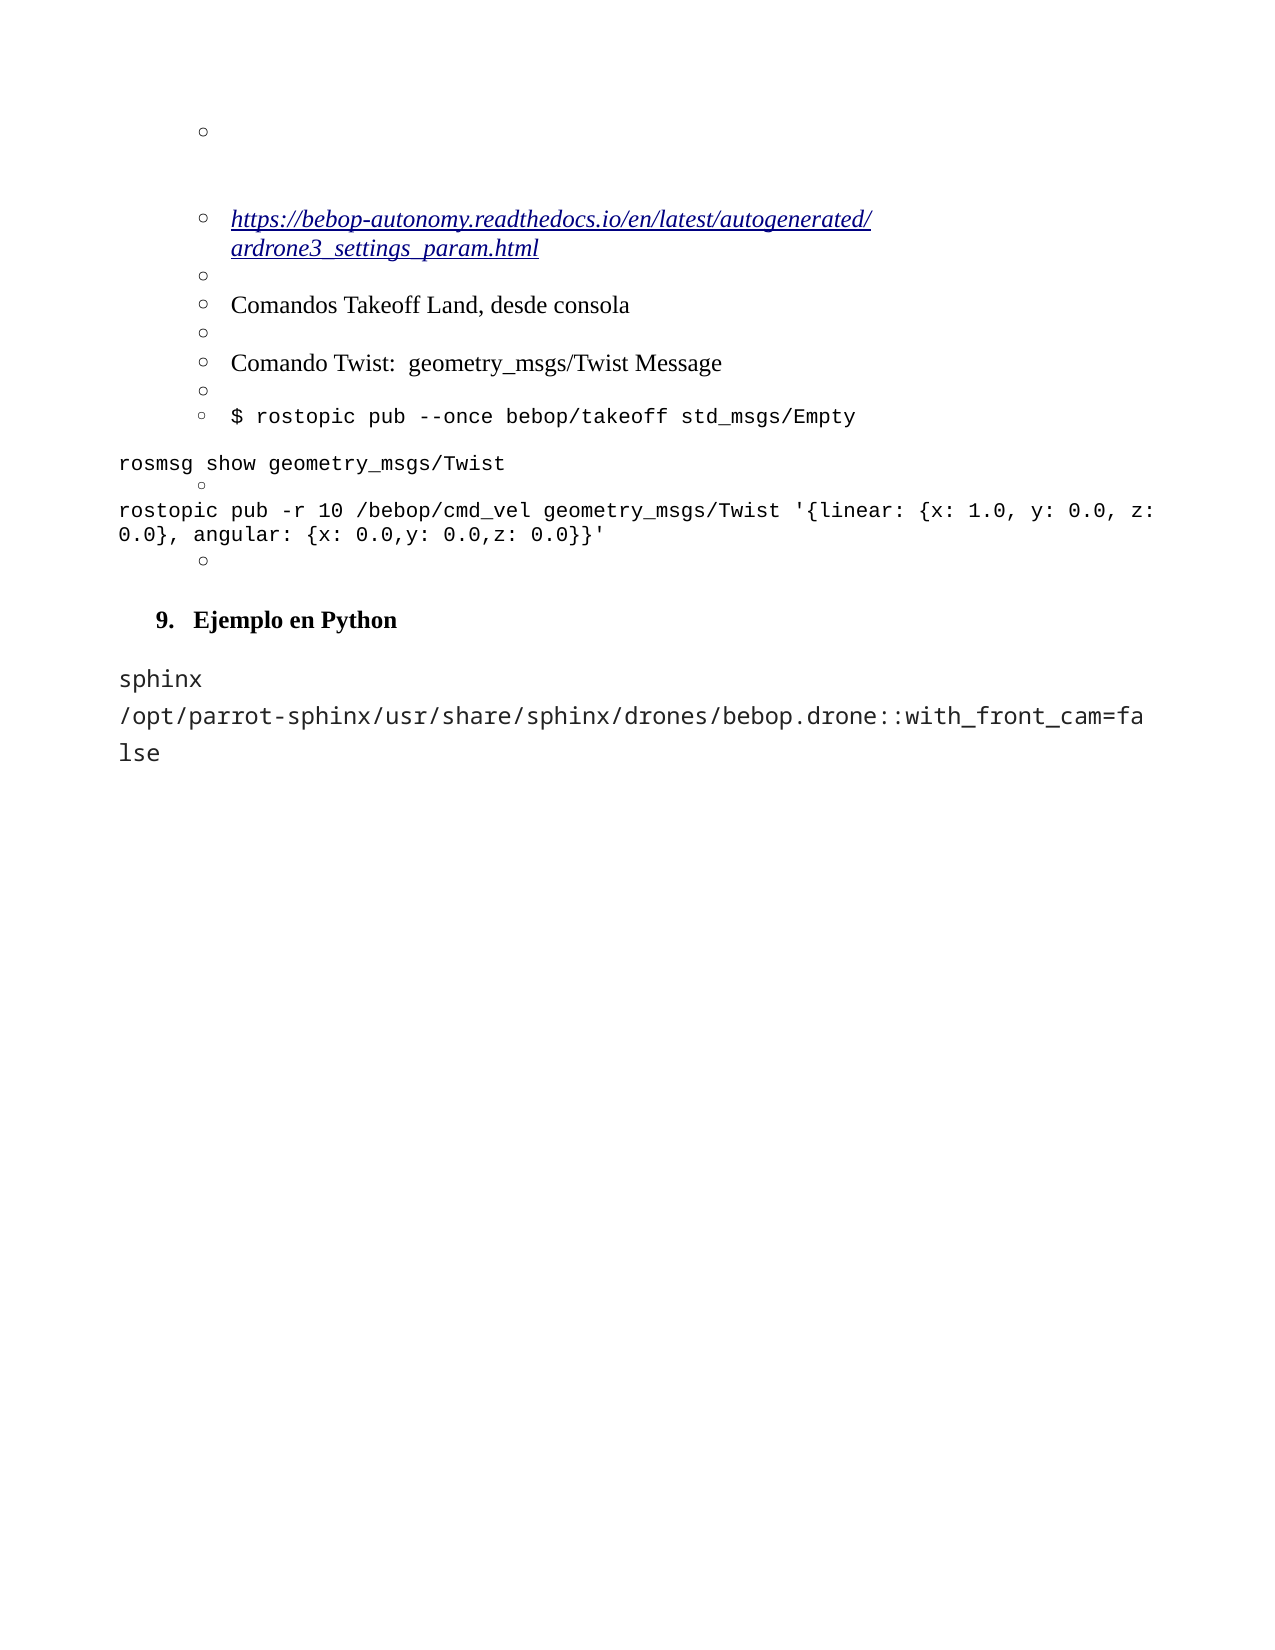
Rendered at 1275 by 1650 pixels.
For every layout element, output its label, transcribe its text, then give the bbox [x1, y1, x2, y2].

text sphinx /opt/parrot-sphinx/usr/share/sphinx/drones/bebop.drone::with_front_cam=false [118, 662, 1157, 768]
list Comando Twist: geometry_msgs/Twist Message [193, 348, 1157, 377]
list Ejemplo en Python [156, 605, 1157, 634]
text rosmsg show geometry_msgs/Twist [118, 453, 1157, 477]
text rostopic pub -r 10 /bebop/cmd_vel geometry_msgs/Twist '{linear: {x: 1.0, y: 0.0, z: 0.0}, angular: {x: 0.0,y: 0.0,z: 0.0}}' [118, 500, 1157, 547]
list https://bebop-autonomy.readthedocs.io/en/latest/autogenerated/ardrone3_settings_param.html [193, 204, 1157, 262]
list $ rostopic pub --once bebop/takeoff std_msgs/Empty [193, 406, 1157, 429]
list Comandos Takeoff Land, desde consola [193, 291, 1157, 319]
